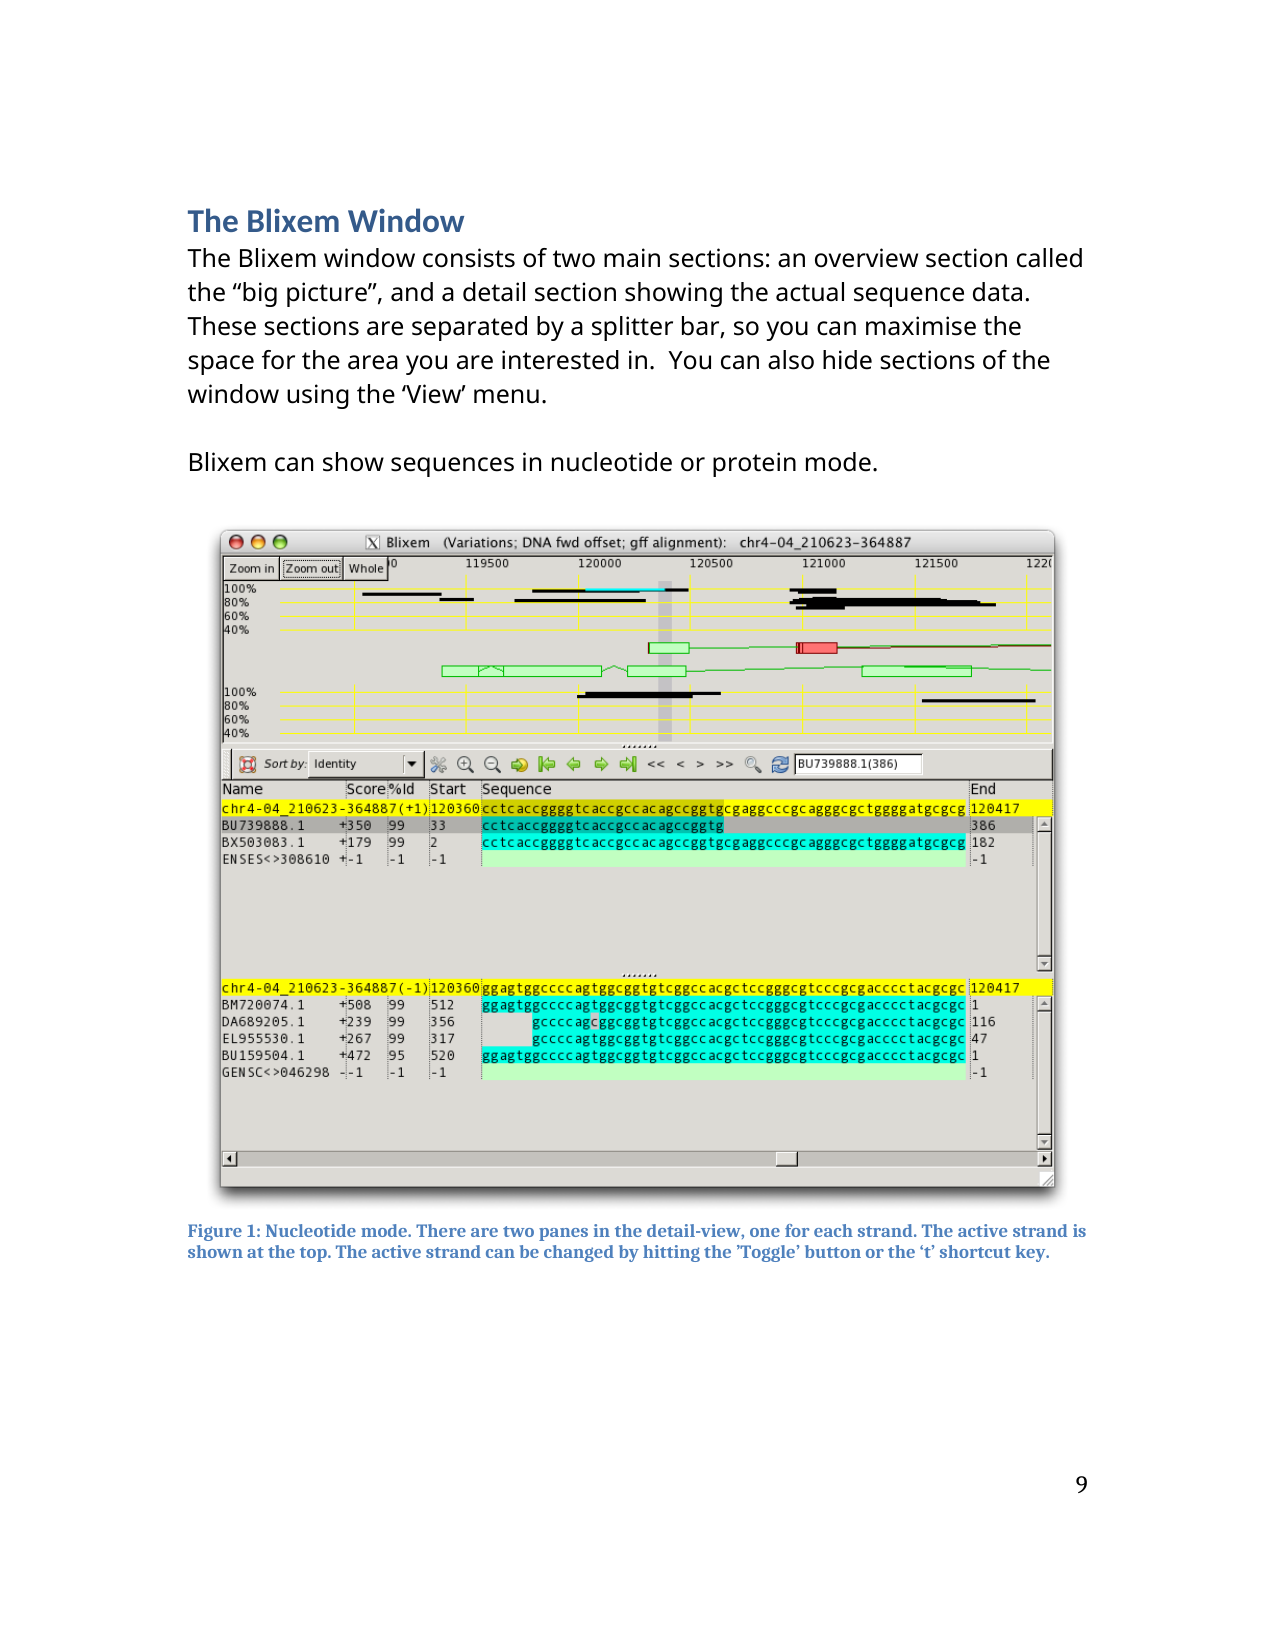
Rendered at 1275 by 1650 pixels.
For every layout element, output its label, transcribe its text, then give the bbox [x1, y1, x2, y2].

subtitle The Blixem Window [187, 200, 1087, 241]
text The Blixem window consists of two main sections: an overview section called the “big picture”, and a detail section showing the actual sequence data. These sections are separated by a splitter bar, so you can maximise the space for the area you are interested in. You can also hide sections of the window using the ‘View’ menu. [187, 241, 1087, 411]
text Figure 1: Nucleotide mode. There are two panes in the detail-view, one for each strand. The active strand is shown at the top. The active strand can be changed by hitting the ’Toggle’ button or the ‘t’ shortcut key. [187, 1220, 1087, 1263]
picture [204, 522, 1071, 1212]
text Blixem can show sequences in nucleotide or protein mode. [187, 445, 1087, 479]
